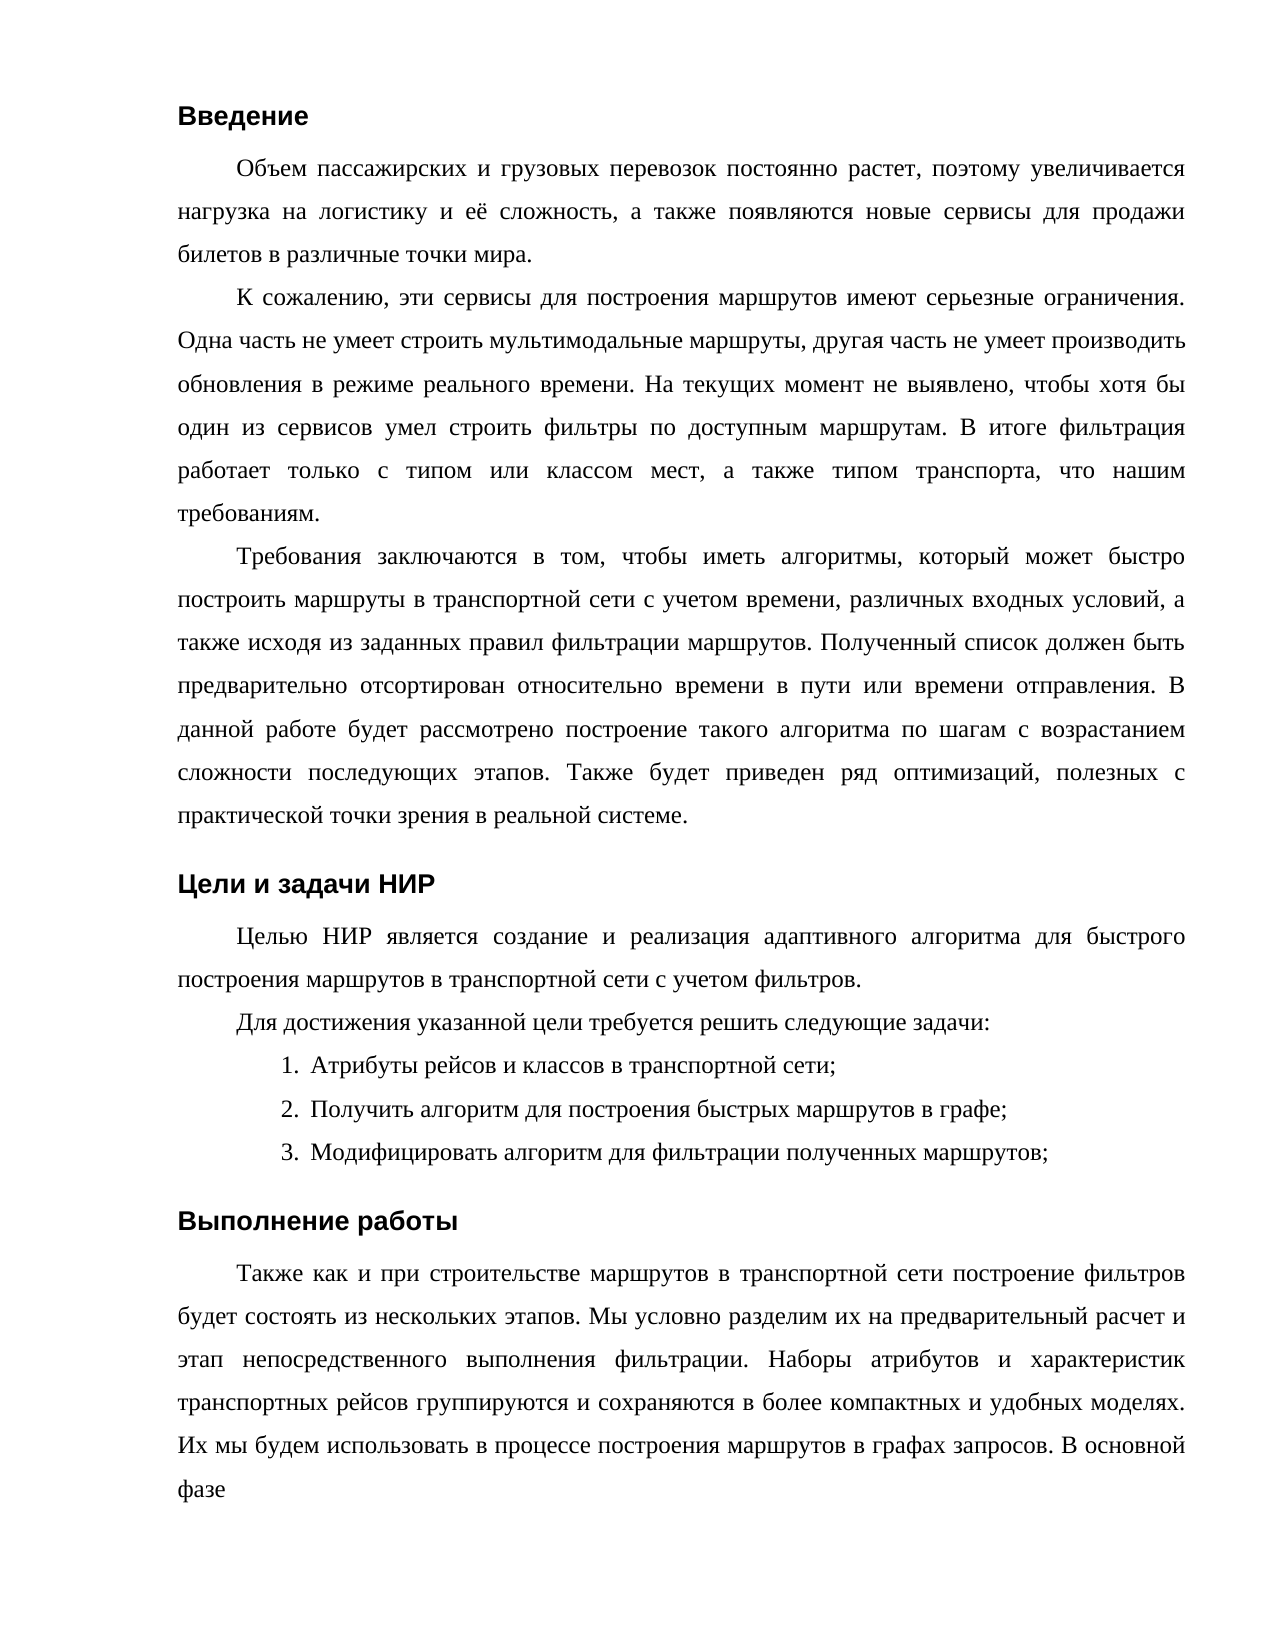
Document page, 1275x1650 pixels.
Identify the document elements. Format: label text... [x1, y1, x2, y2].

text Для достижения указанной цели требуется решить следующие задачи: [177, 1007, 1186, 1036]
subtitle Введение [177, 100, 1186, 131]
list Атрибуты рейсов и классов в транспортной сети; [281, 1051, 1186, 1079]
text Также как и при строительстве маршрутов в транспортной сети построение фильтров будет состоять из нескольких этапов. Мы условно разделим их на предварительный расчет и этап непосредственного выполнения фильтрации. Наборы атрибутов и характеристик транспортных рейсов группируются и сохраняются в более компактных и удобных моделях. Их мы будем использовать в процессе построения маршрутов в графах запросов. В основной фазе [177, 1258, 1186, 1502]
list Модифицировать алгоритм для фильтрации полученных маршрутов; [281, 1137, 1186, 1166]
list Получить алгоритм для построения быстрых маршрутов в графе; [281, 1094, 1186, 1122]
text Требования заключаются в том, чтобы иметь алгоритмы, который может быстро построить маршруты в транспортной сети с учетом времени, различных входных условий, а также исходя из заданных правил фильтрации маршрутов. Полученный список должен быть предварительно отсортирован относительно времени в пути или времени отправления. В данной работе будет рассмотрено построение такого алгоритма по шагам с возрастанием сложности последующих этапов. Также будет приведен ряд оптимизаций, полезных с практической точки зрения в реальной системе. [177, 541, 1186, 829]
subtitle Выполнение работы [177, 1205, 1186, 1236]
text Целью НИР является создание и реализация адаптивного алгоритма для быстрого построения маршрутов в транспортной сети с учетом фильтров. [177, 921, 1186, 993]
text К сожалению, эти сервисы для построения маршрутов имеют серьезные ограничения. Одна часть не умеет строить мультимодальные маршруты, другая часть не умеет производить обновления в режиме реального времени. На текущих момент не выявлено, чтобы хотя бы один из сервисов умел строить фильтры по доступным маршрутам. В итоге фильтрация работает только с типом или классом мест, а также типом транспорта, что нашим требованиям. [177, 282, 1186, 527]
text Объем пассажирских и грузовых перевозок постоянно растет, поэтому увеличивается нагрузка на логистику и её сложность, а также появляются новые сервисы для продажи билетов в различные точки мира. [177, 153, 1186, 268]
subtitle Цели и задачи НИР [177, 868, 1186, 899]
